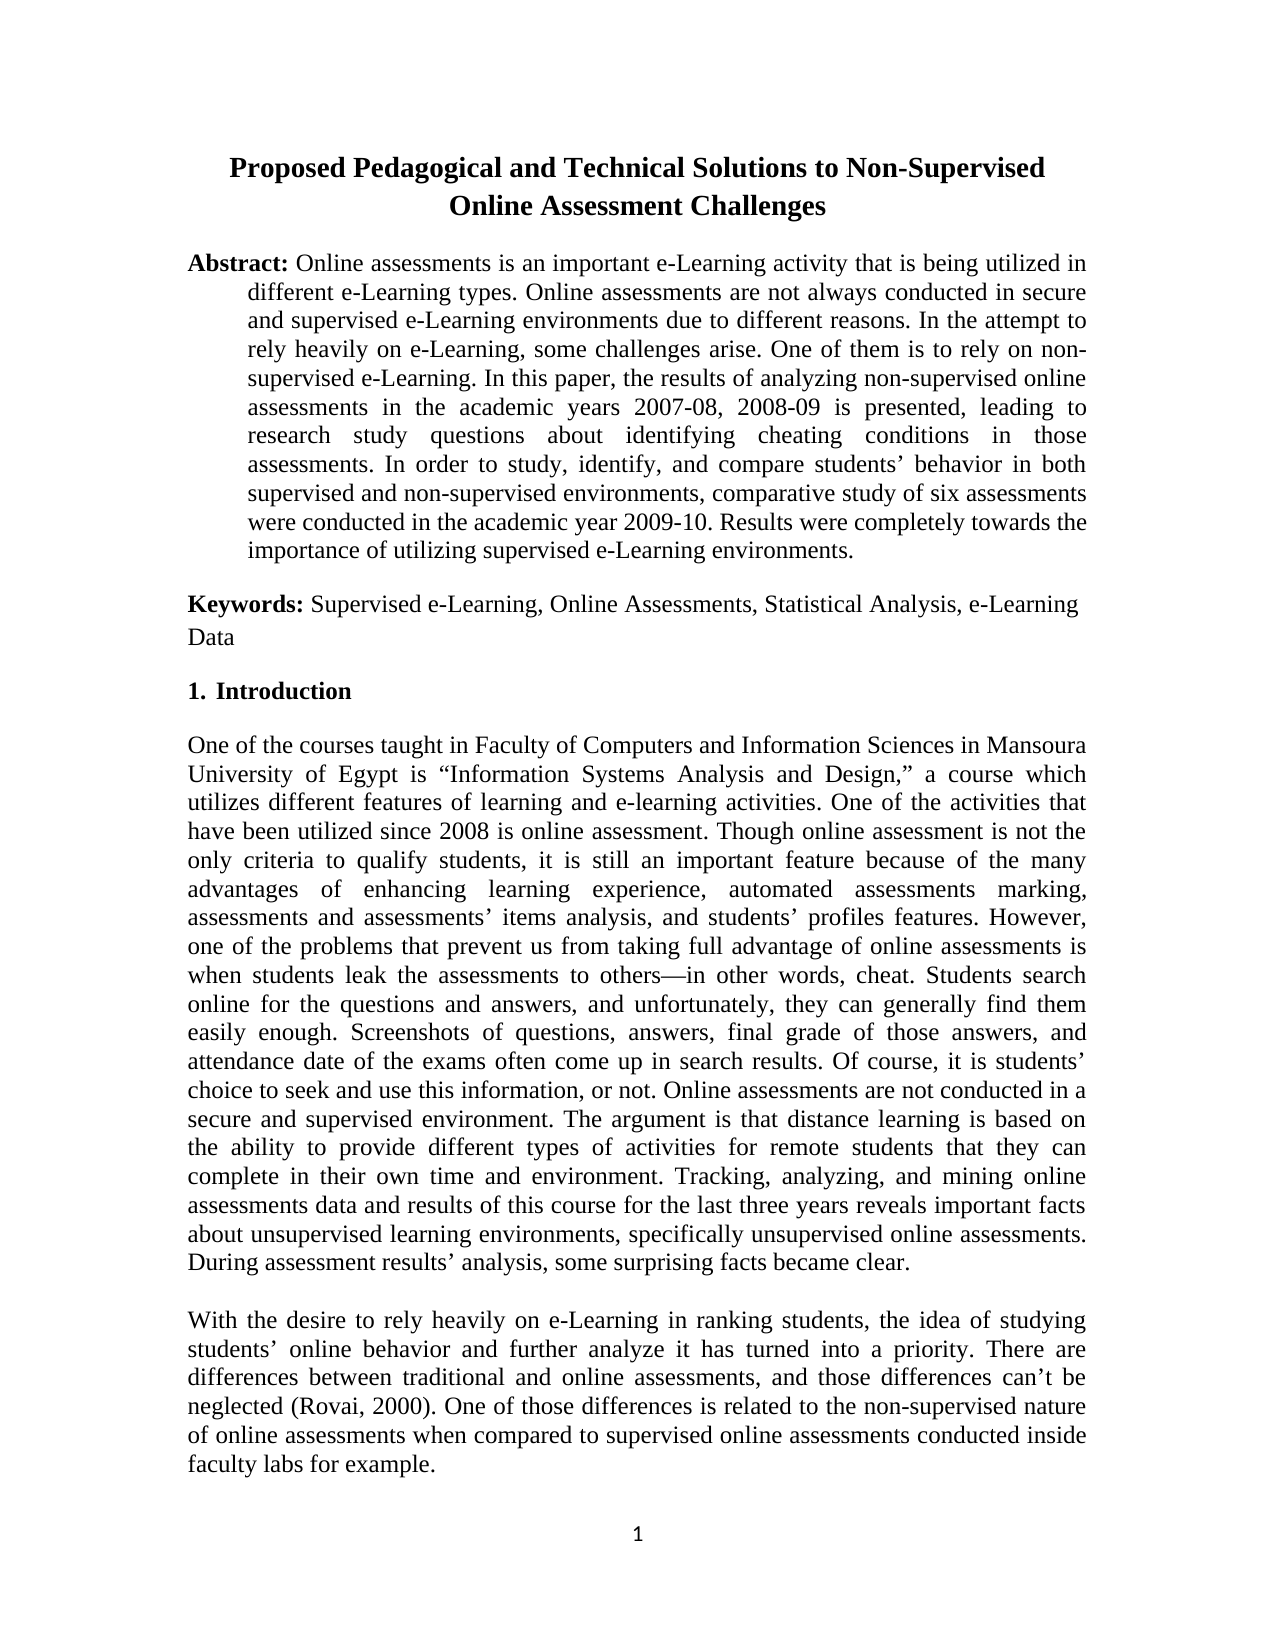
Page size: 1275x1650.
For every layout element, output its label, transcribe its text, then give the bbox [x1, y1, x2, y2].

text Proposed Pedagogical and Technical Solutions to Non-Supervised Online Assessment Challenges [187, 150, 1087, 222]
text With the desire to rely heavily on e-Learning in ranking students, the idea of studying students’ online behavior and further analyze it has turned into a priority. There are differences between traditional and online assessments, and those differences can’t be neglected (Rovai, 2000). One of those differences is related to the non-supervised nature of online assessments when compared to supervised online assessments conducted inside faculty labs for example. [187, 1305, 1087, 1477]
text Keywords: Supervised e-Learning, Online Assessments, Statistical Analysis, e-Learning Data [187, 589, 1087, 651]
subtitle Abstract: Online assessments is an important e-Learning activity that is being utilized in different e-Learning types. Online assessments are not always conducted in secure and supervised e-Learning environments due to different reasons. In the attempt to rely heavily on e-Learning, some challenges arise. One of them is to rely on non-supervised e-Learning. In this paper, the results of analyzing non-supervised online assessments in the academic years 2007-08, 2008-09 is presented, leading to research study questions about identifying cheating conditions in those assessments. In order to study, identify, and compare students’ behavior in both supervised and non-supervised environments, comparative study of six assessments were conducted in the academic year 2009-10. Results were completely towards the importance of utilizing supervised e-Learning environments. [187, 248, 1087, 564]
list Introduction [187, 676, 1087, 705]
text One of the courses taught in Faculty of Computers and Information Sciences in Mansoura University of Egypt is “Information Systems Analysis and Design,” a course which utilizes different features of learning and e-learning activities. One of the activities that have been utilized since 2008 is online assessment. Though online assessment is not the only criteria to qualify students, it is still an important feature because of the many advantages of enhancing learning experience, automated assessments marking, assessments and assessments’ items analysis, and students’ profiles features. However, one of the problems that prevent us from taking full advantage of online assessments is when students leak the assessments to others—in other words, cheat. Students search online for the questions and answers, and unfortunately, they can generally find them easily enough. Screenshots of questions, answers, final grade of those answers, and attendance date of the exams often come up in search results. Of course, it is students’ choice to seek and use this information, or not. Online assessments are not conducted in a secure and supervised environment. The argument is that distance learning is based on the ability to provide different types of activities for remote students that they can complete in their own time and environment. Tracking, analyzing, and mining online assessments data and results of this course for the last three years reveals important facts about unsupervised learning environments, specifically unsupervised online assessments. During assessment results’ analysis, some surprising facts became clear. [187, 730, 1087, 1276]
